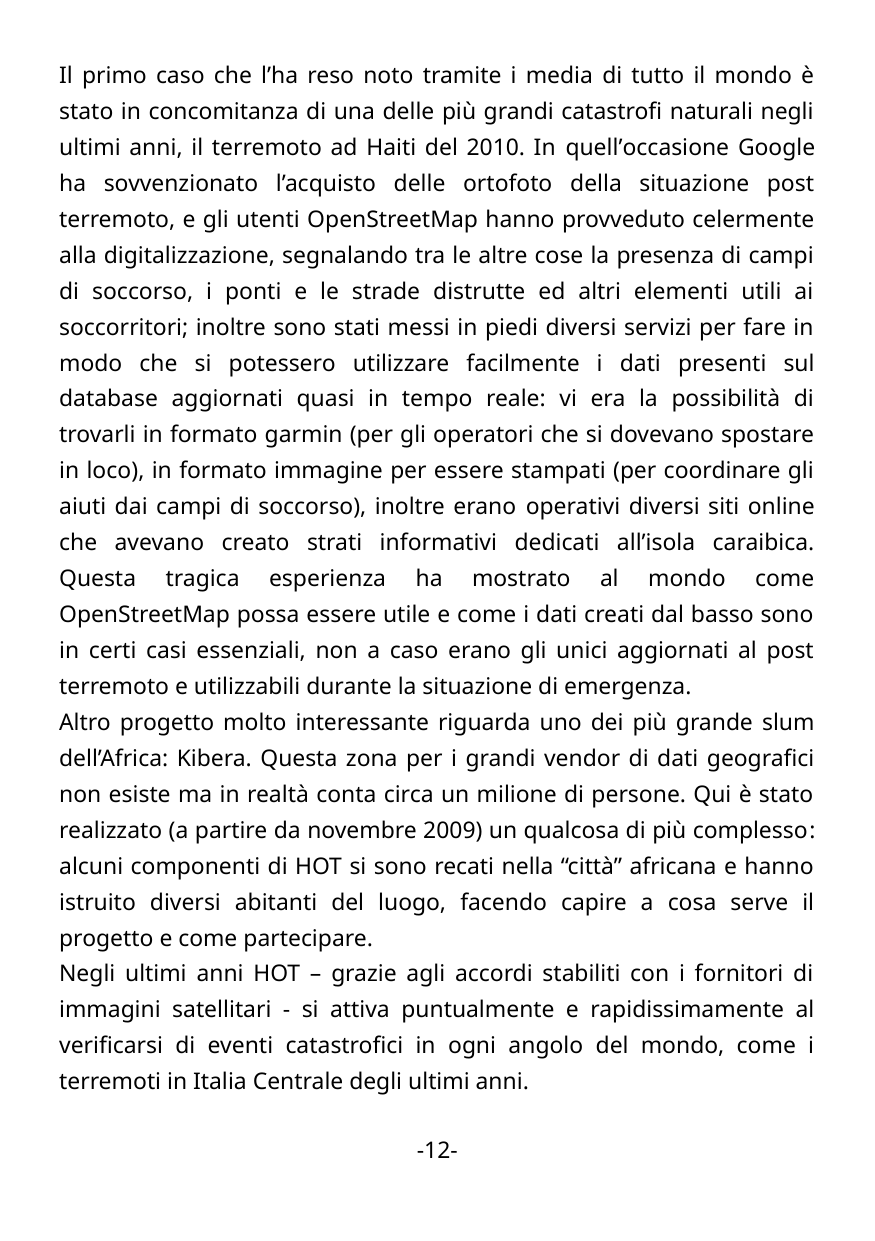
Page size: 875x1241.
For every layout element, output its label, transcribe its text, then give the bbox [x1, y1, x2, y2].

text Negli ultimi anni HOT – grazie agli accordi stabiliti con i fornitori di immagini satellitari - si attiva puntualmente e rapidissimamente al verificarsi di eventi catastrofici in ogni angolo del mondo, come i terremoti in Italia Centrale degli ultimi anni. [59, 957, 815, 1096]
text Il primo caso che l’ha reso noto tramite i media di tutto il mondo è stato in concomitanza di una delle più grandi catastrofi naturali negli ultimi anni, il terremoto ad Haiti del 2010. In quell’occasione Google ha sovvenzionato l’acquisto delle ortofoto della situazione post terremoto, e gli utenti OpenStreetMap hanno provveduto celermente alla digitalizzazione, segnalando tra le altre cose la presenza di campi di soccorso, i ponti e le strade distrutte ed altri elementi utili ai soccorritori; inoltre sono stati messi in piedi diversi servizi per fare in modo che si potessero utilizzare facilmente i dati presenti sul database aggiornati quasi in tempo reale: vi era la possibilità di trovarli in formato garmin (per gli operatori che si dovevano spostare in loco), in formato immagine per essere stampati (per coordinare gli aiuti dai campi di soccorso), inoltre erano operativi diversi siti online che avevano creato strati informativi dedicati all’isola caraibica. Questa tragica esperienza ha mostrato al mondo come OpenStreetMap possa essere utile e come i dati creati dal basso sono in certi casi essenziali, non a caso erano gli unici aggiornati al post terremoto e utilizzabili durante la situazione di emergenza. [59, 59, 815, 701]
text Altro progetto molto interessante riguarda uno dei più grande slum dell’Africa: Kibera. Questa zona per i grandi vendor di dati geografici non esiste ma in realtà conta circa un milione di persone. Qui è stato realizzato (a partire da novembre 2009) un qualcosa di più complesso: alcuni componenti di HOT si sono recati nella “città” africana e hanno istruito diversi abitanti del luogo, facendo capire a cosa serve il progetto e come partecipare. [59, 706, 815, 953]
